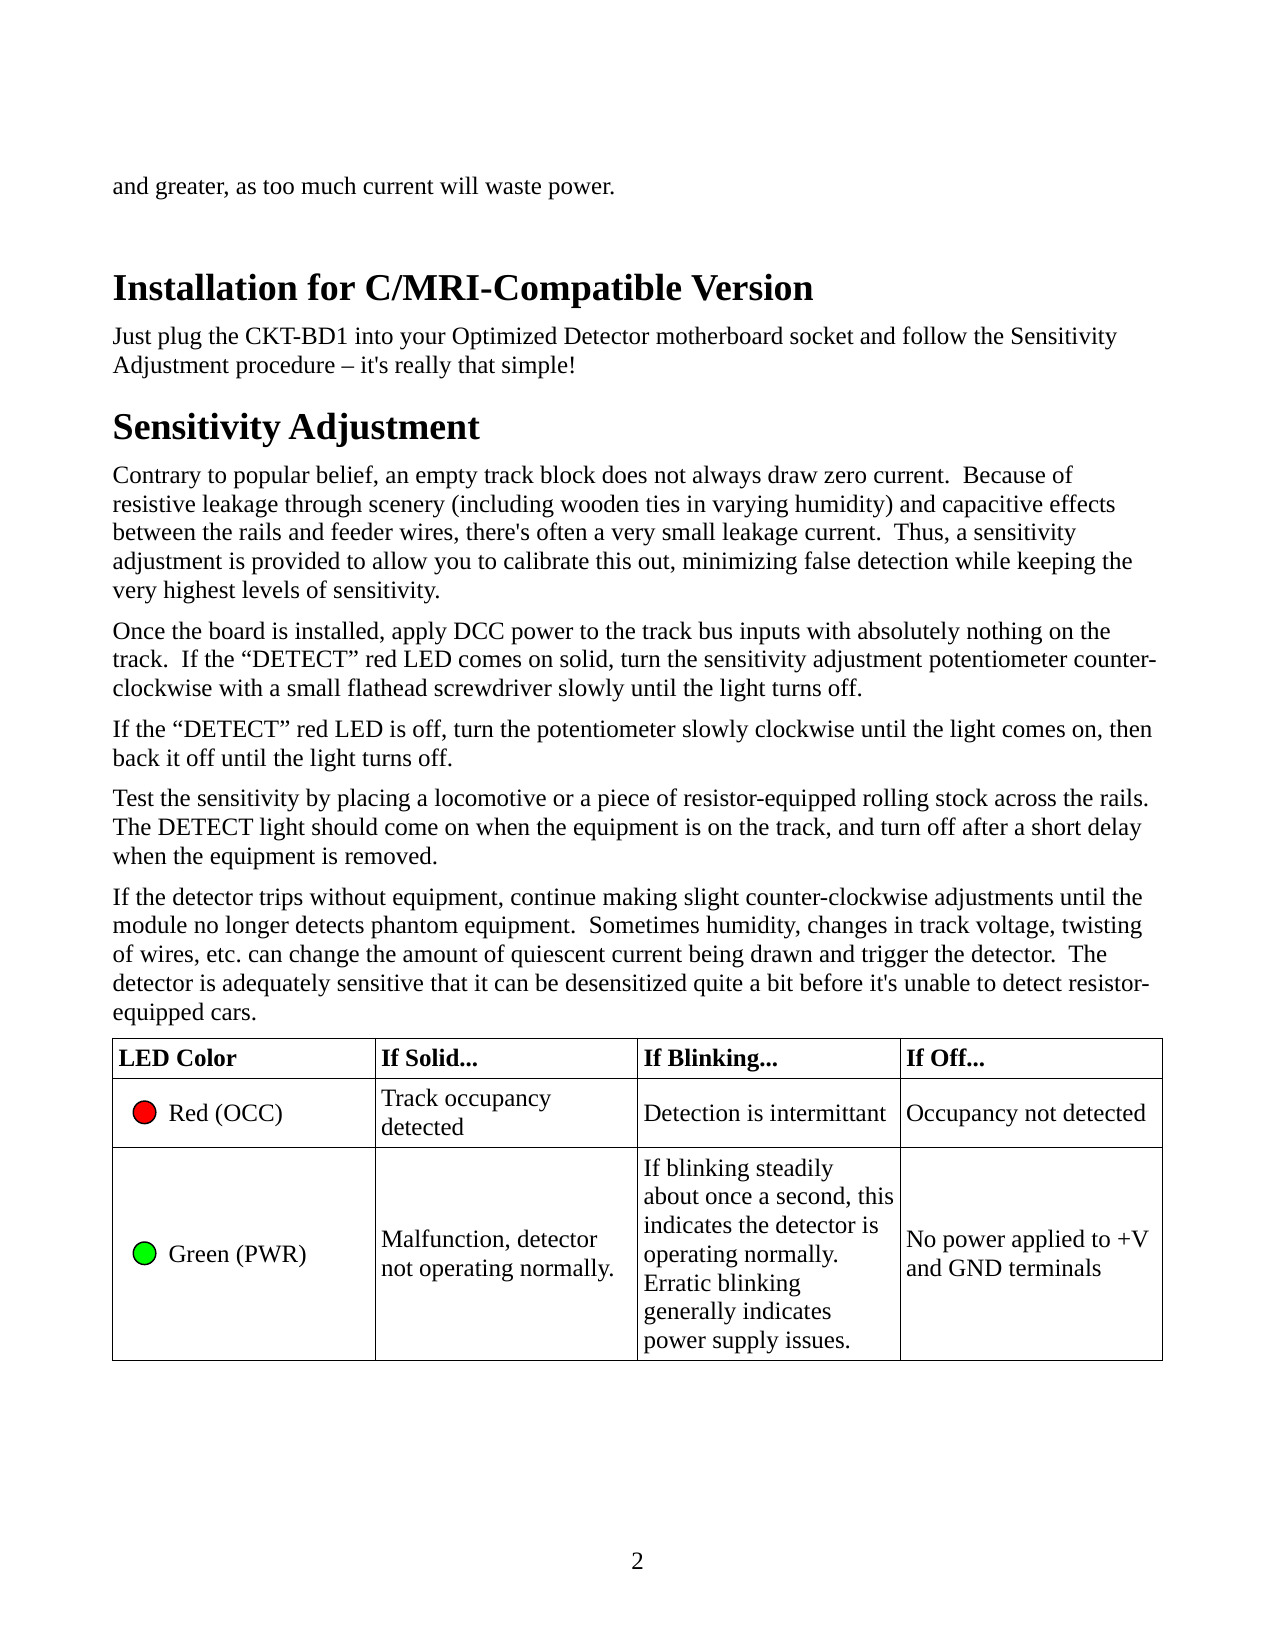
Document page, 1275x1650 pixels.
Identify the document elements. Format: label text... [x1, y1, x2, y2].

table_header LED Color [113, 1039, 375, 1078]
text Once the board is installed, apply DCC power to the track bus inputs with absolutely nothing on the track. If the “DETECT” red LED comes on solid, turn the sensitivity adjustment potentiometer counter-clockwise with a small flathead screwdriver slowly until the light turns off. [112, 616, 1162, 702]
table_cell Track occupancy detected [376, 1079, 637, 1147]
table_cell If blinking steadily about once a second, this indicates the detector is operating normally. Erratic blinking generally indicates power supply issues. [638, 1148, 900, 1359]
text Contrary to popular belief, an empty track block does not always draw zero current. Because of resistive leakage through scenery (including wooden ties in varying humidity) and capacitive effects between the rails and feeder wires, there's often a very small leakage current. Thus, a sensitivity adjustment is provided to allow you to calibrate this out, minimizing false detection while keeping the very highest levels of sensitivity. [112, 460, 1162, 604]
text Just plug the CKT-BD1 into your Optimized Detector motherboard socket and follow the Sensitivity Adjustment procedure – it's really that simple! [112, 321, 1162, 379]
table_cell Occupancy not detected [901, 1079, 1162, 1147]
text If the “DETECT” red LED is off, turn the potentiometer slowly clockwise until the light comes on, then back it off until the light turns off. [112, 714, 1162, 771]
table_header If Off... [901, 1039, 1162, 1078]
table_cell Detection is intermittant [638, 1079, 900, 1147]
text and greater, as too much current will waste power. [112, 171, 1162, 199]
table_cell No power applied to +V and GND terminals [901, 1148, 1162, 1359]
subtitle Sensitivity Adjustment [112, 404, 1162, 447]
text If the detector trips without equipment, continue making slight counter-clockwise adjustments until the module no longer detects phantom equipment. Sometimes humidity, changes in track voltage, twisting of wires, etc. can change the amount of quiescent current being drawn and trigger the detector. The detector is adequately sensitive that it can be desensitized quite a bit before it's unable to detect resistor-equipped cars. [112, 882, 1162, 1025]
subtitle Installation for C/MRI-Compatible Version [112, 265, 1162, 309]
table_cell Green (PWR) [113, 1148, 375, 1359]
table_cell Malfunction, detector not operating normally. [376, 1148, 637, 1359]
table_header If Blinking... [638, 1039, 900, 1078]
table_cell Red (OCC) [113, 1079, 375, 1147]
table_header If Solid... [376, 1039, 637, 1078]
text Test the sensitivity by placing a locomotive or a piece of resistor-equipped rolling stock across the rails. The DETECT light should come on when the equipment is on the track, and turn off after a short delay when the equipment is removed. [112, 783, 1162, 870]
